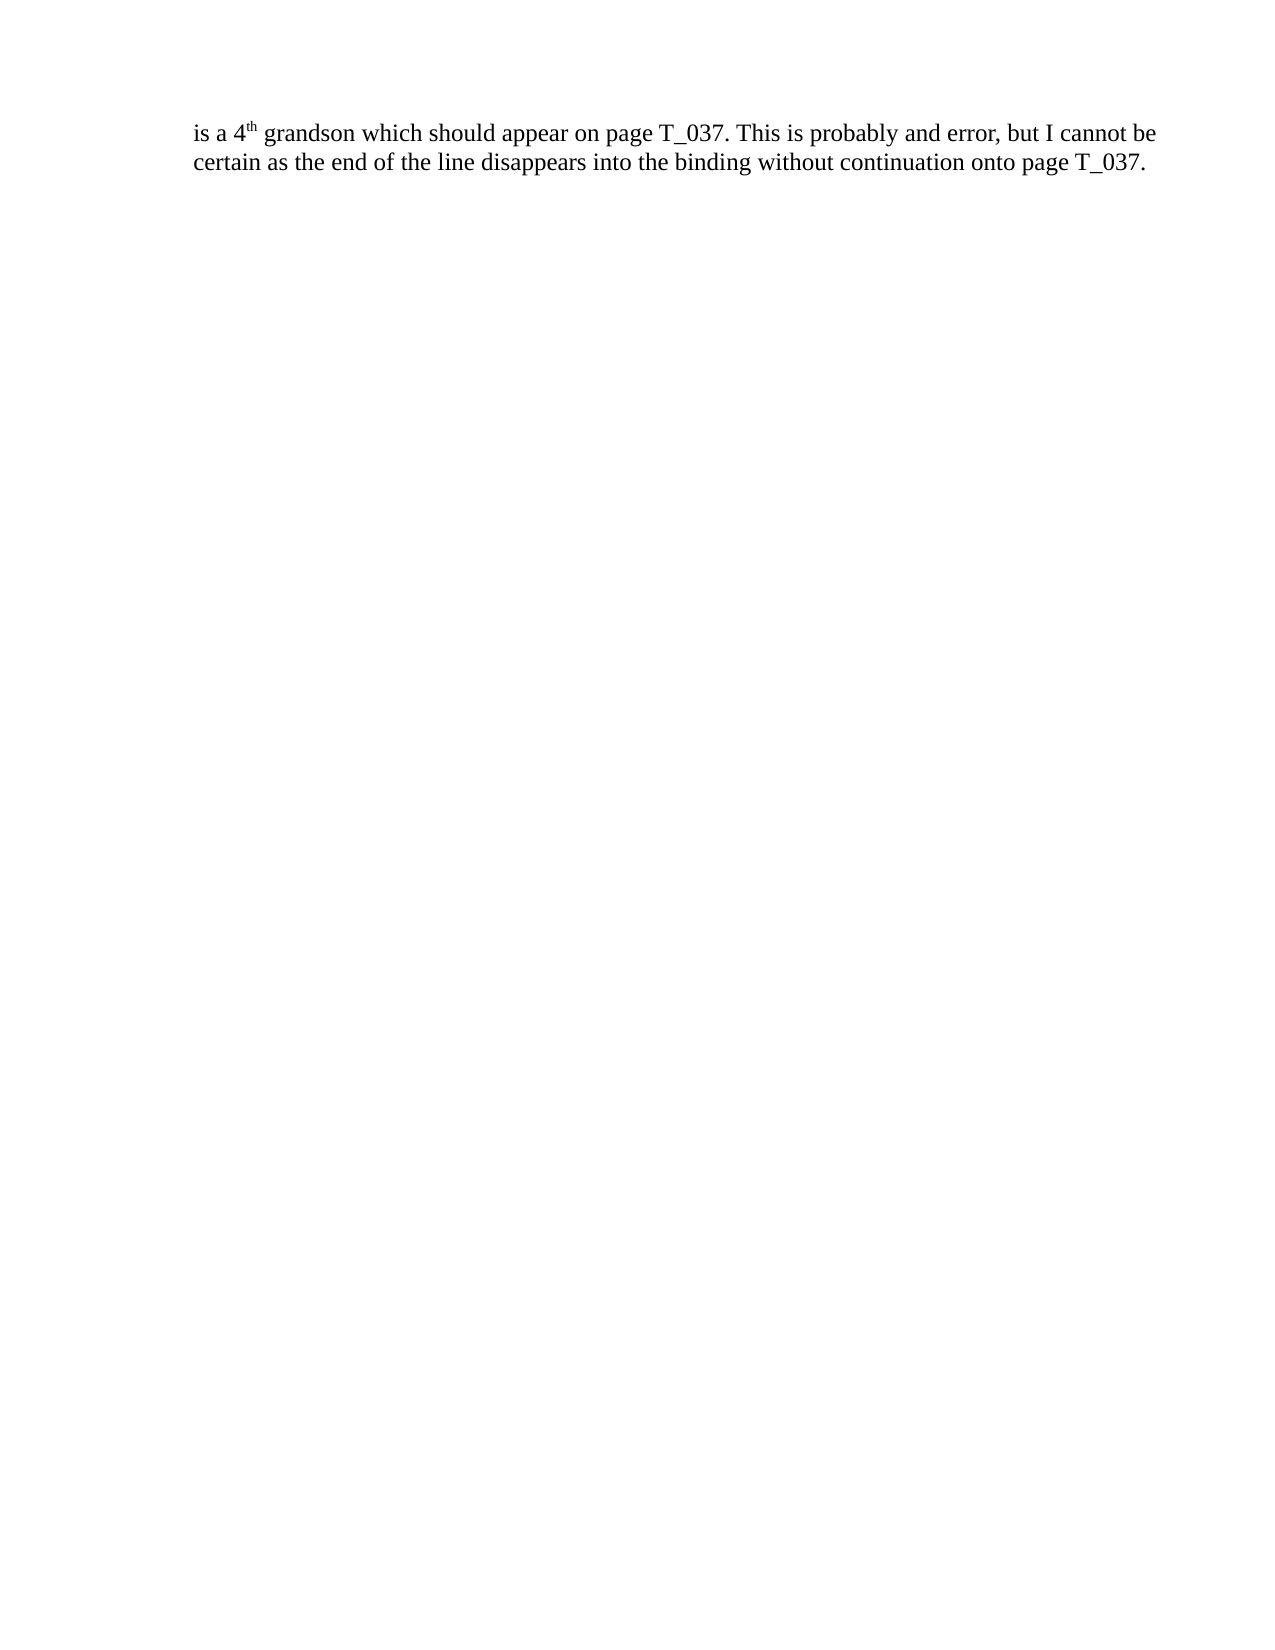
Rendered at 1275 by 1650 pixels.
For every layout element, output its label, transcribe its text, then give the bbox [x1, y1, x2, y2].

list is a 4th grandson which should appear on page T_037. This is probably and error, but I cannot be certain as the end of the line disappears into the binding without continuation onto page T_037. [156, 118, 1157, 176]
